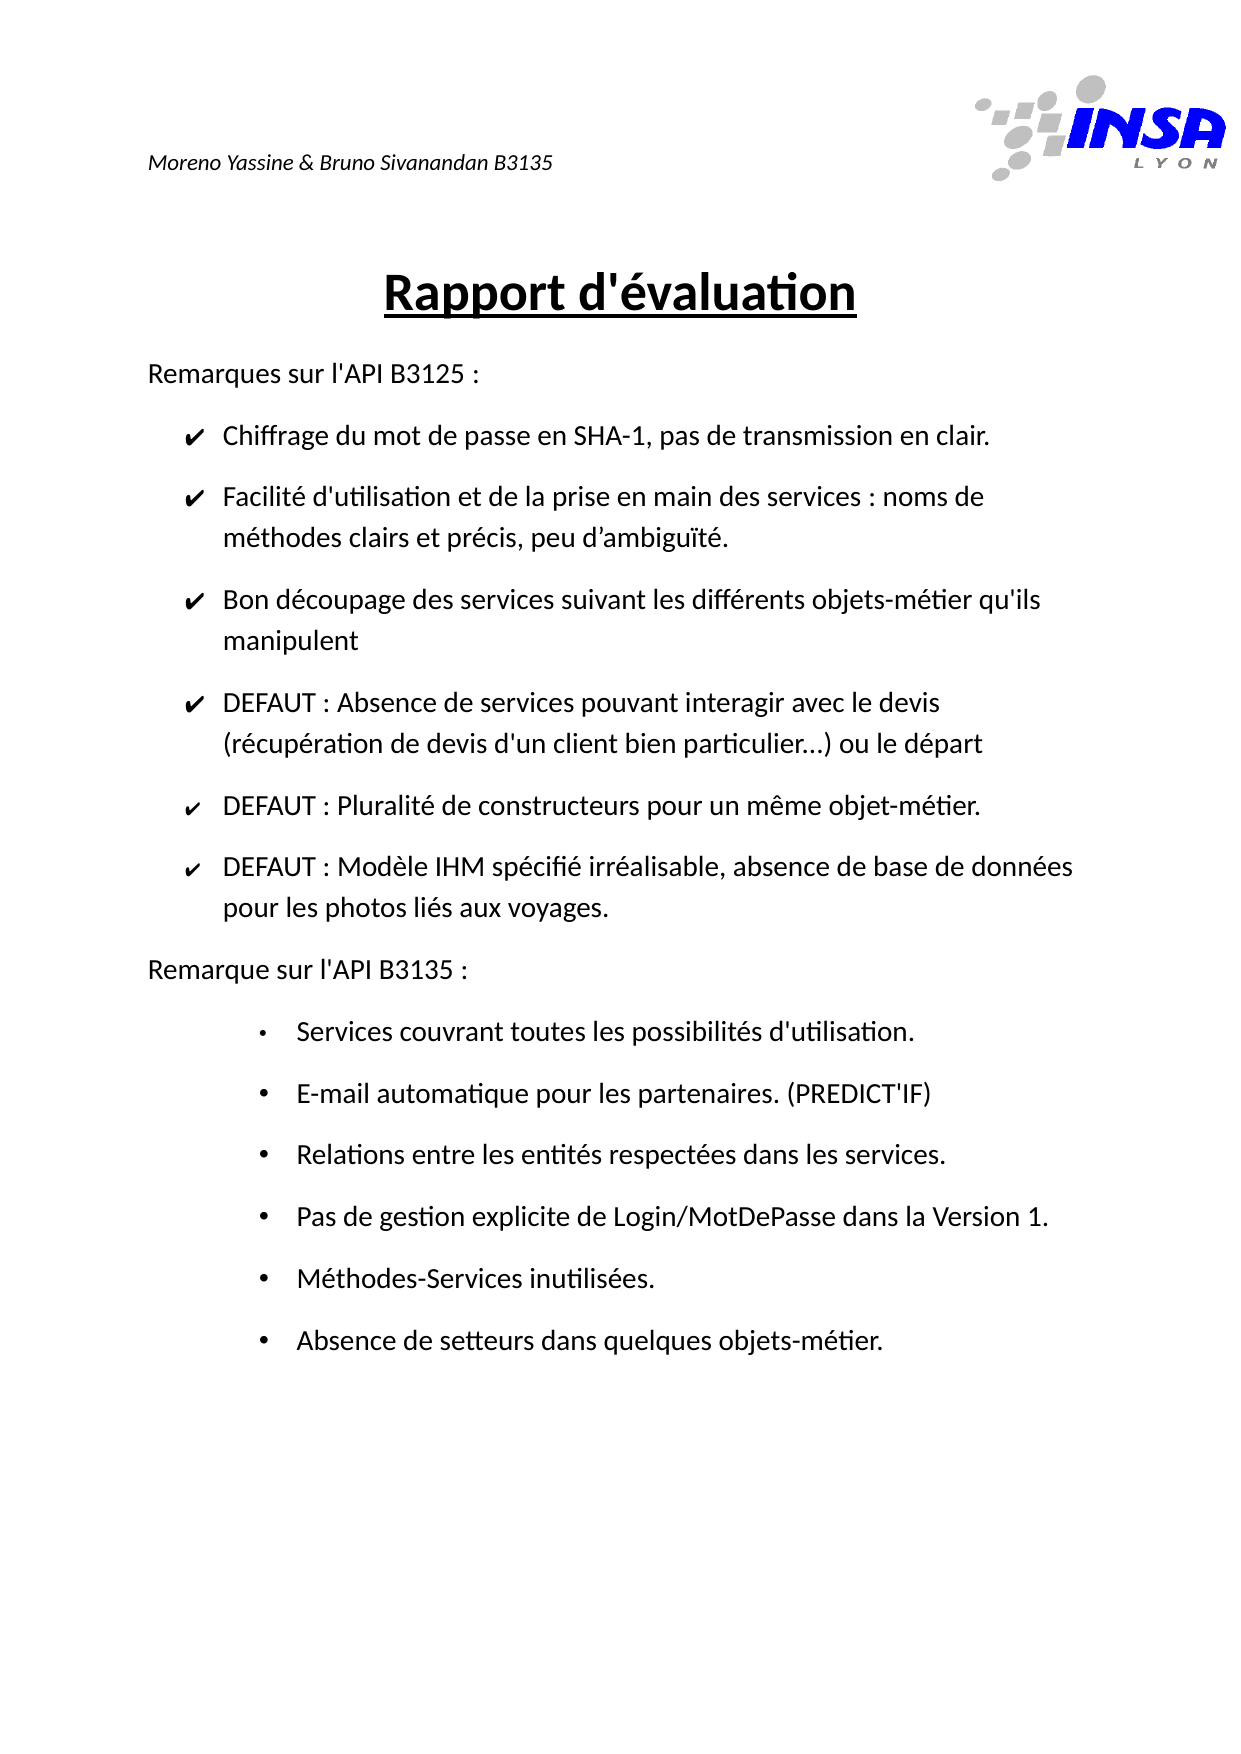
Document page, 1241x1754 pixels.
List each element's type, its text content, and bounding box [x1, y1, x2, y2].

list Chiffrage du mot de passe en SHA-1, pas de transmission en clair. [185, 417, 1093, 452]
list Absence de setteurs dans quelques objets-métier. [259, 1322, 1093, 1357]
list E-mail automatique pour les partenaires. (PREDICT'IF) [259, 1075, 1093, 1110]
text Remarque sur l'API B3135 : [148, 951, 1093, 987]
list Bon découpage des services suivant les différents objets-métier qu'ils manipulent [185, 581, 1093, 658]
list DEFAUT : Absence de services pouvant interagir avec le devis (récupération de devis d'un client bien particulier...) ou le départ [185, 684, 1093, 761]
list Facilité d'utilisation et de la prise en main des services : noms de méthodes clairs et précis, peu d’ambiguïté. [185, 478, 1093, 555]
list Services couvrant toutes les possibilités d'utilisation. [259, 1013, 1093, 1048]
picture [973, 73, 1231, 204]
text Remarques sur l'API B3125 : [148, 355, 1093, 391]
list Pas de gestion explicite de Login/MotDePasse dans la Version 1. [259, 1198, 1093, 1234]
list Relations entre les entités respectées dans les services. [259, 1136, 1093, 1172]
list Méthodes-Services inutilisées. [259, 1260, 1093, 1296]
list DEFAUT : Modèle IHM spécifié irréalisable, absence de base de données pour les photos liés aux voyages. [185, 848, 1093, 925]
list DEFAUT : Pluralité de constructeurs pour un même objet-métier. [185, 787, 1093, 822]
text Rapport d'évaluation [148, 258, 1093, 324]
